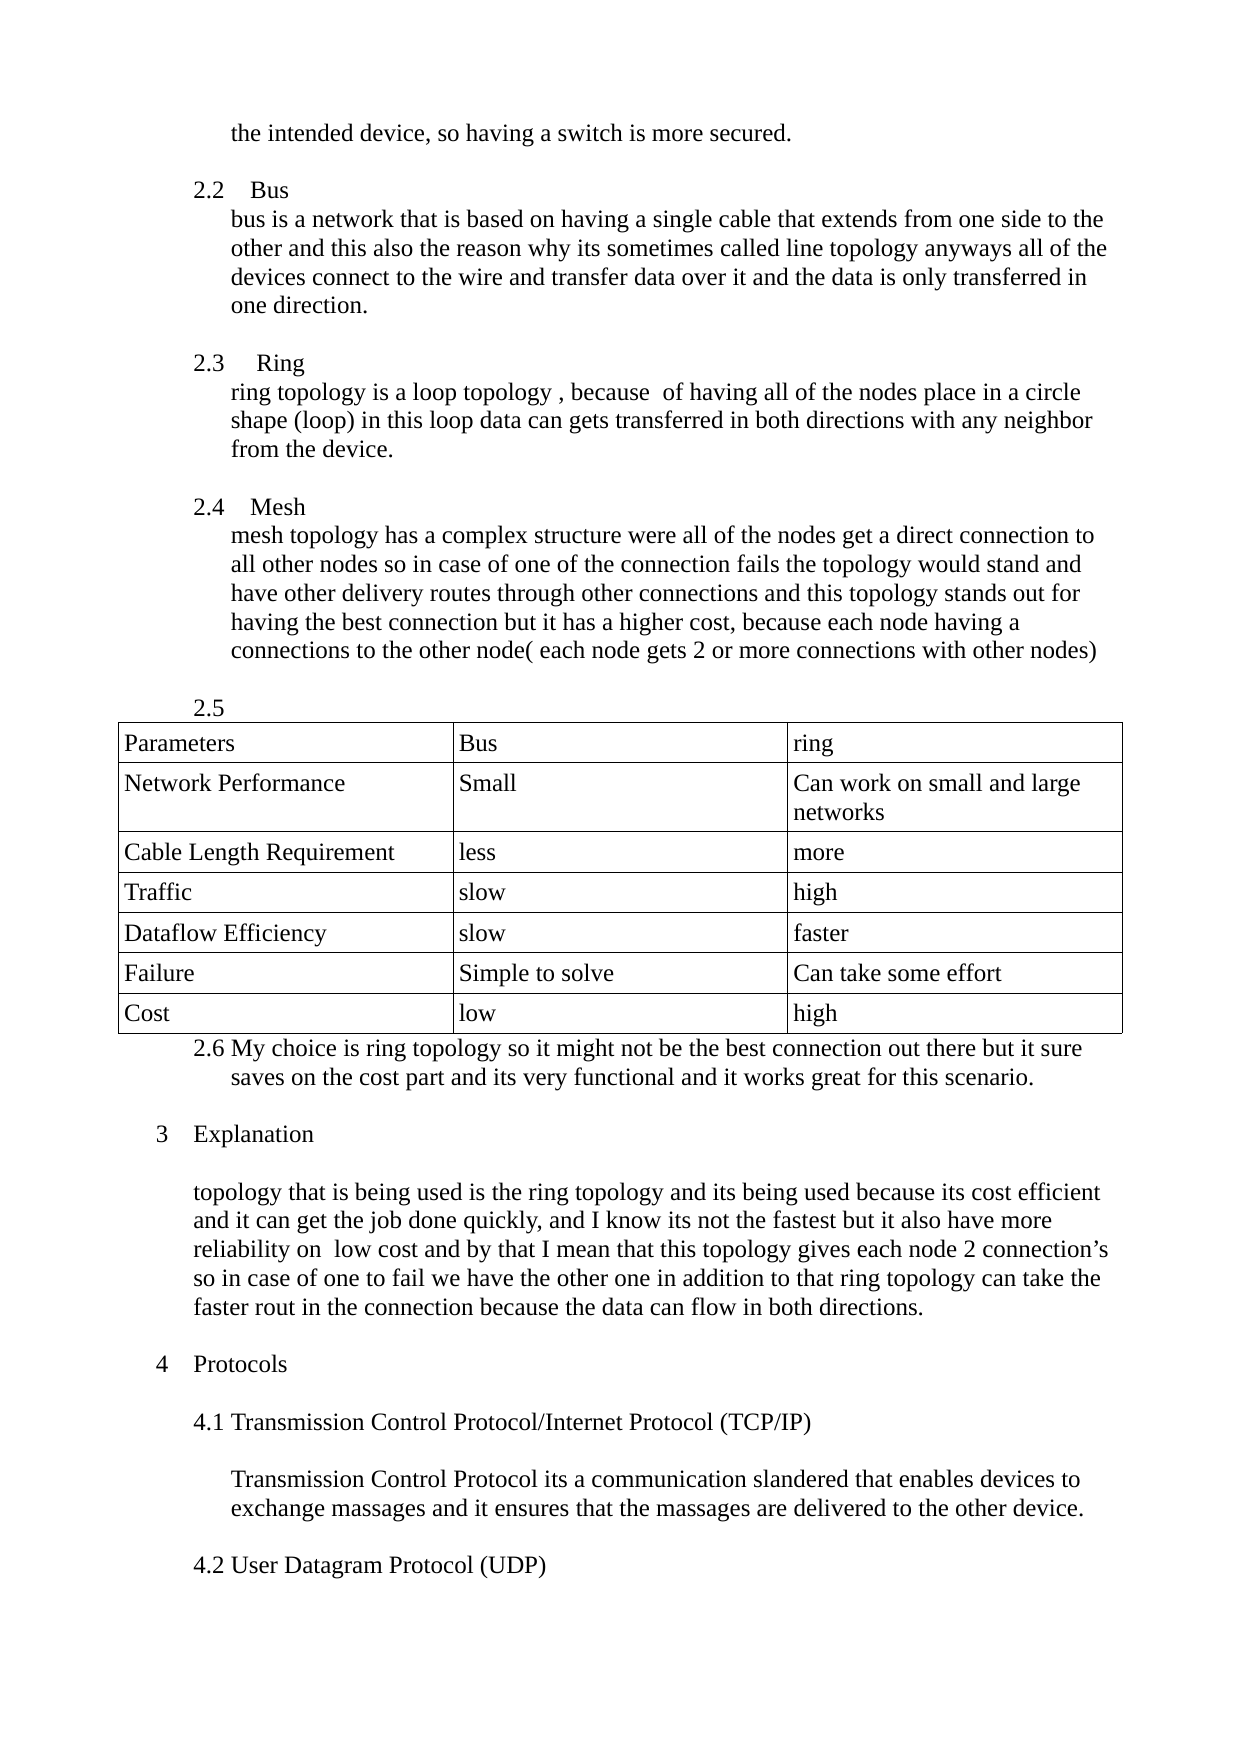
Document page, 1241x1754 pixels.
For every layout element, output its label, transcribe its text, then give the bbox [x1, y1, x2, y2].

table_cell Traffic [119, 873, 453, 912]
table_cell high [788, 873, 1122, 912]
table_cell Small [454, 763, 787, 831]
list Mesh mesh topology has a complex structure were all of the nodes get a direct connection to all other nodes so in case of one of the connection fails the topology would stand and have other delivery routes through other connections and this topology stands out for having the best connection but it has a higher cost, because each node having a connections to the other node( each node gets 2 or more connections with other nodes) [193, 492, 1122, 693]
list  [193, 693, 1122, 722]
table_cell slow [454, 913, 787, 952]
table_header Bus [454, 723, 787, 762]
list topology that is being used is the ring topology and its being used because its cost efficient and it can get the job done quickly, and I know its not the fastest but it also have more reliability on low cost and by that I mean that this topology gives each node 2 connection’s so in case of one to fail we have the other one in addition to that ring topology can take the faster rout in the connection because the data can flow in both directions. [156, 1177, 1122, 1349]
list Explanation [156, 1119, 1122, 1177]
list User Datagram Protocol (UDP) [193, 1550, 1122, 1608]
table_cell Can work on small and large networks [788, 763, 1122, 831]
list the intended device, so having a switch is more secured. [193, 118, 1122, 176]
list My choice is ring topology so it might not be the best connection out there but it sure saves on the cost part and its very functional and it works great for this scenario. [193, 1034, 1122, 1090]
list Bus bus is a network that is based on having a single cable that extends from one side to the other and this also the reason why its sometimes called line topology anyways all of the devices connect to the wire and transfer data over it and the data is only transferred in one direction. [193, 176, 1122, 348]
table_cell Failure [119, 953, 453, 992]
table_cell more [788, 832, 1122, 872]
table_cell slow [454, 873, 787, 912]
table_cell Network Performance [119, 763, 453, 831]
table_cell Dataflow Efficiency [119, 913, 453, 952]
table_cell Cable Length Requirement [119, 832, 453, 872]
table_cell Simple to solve [454, 953, 787, 992]
table_header ring [788, 723, 1122, 762]
table_cell faster [788, 913, 1122, 952]
table_header Parameters [119, 723, 453, 762]
table_cell high [788, 994, 1122, 1033]
table_cell low [454, 994, 787, 1033]
table_cell Can take some effort [788, 953, 1122, 992]
list Transmission Control Protocol/Internet Protocol (TCP/IP) Transmission Control Protocol its a communication slandered that enables devices to exchange massages and it ensures that the massages are delivered to the other device. [193, 1407, 1122, 1550]
list Protocols [156, 1349, 1122, 1378]
list  Ring ring topology is a loop topology , because of having all of the nodes place in a circle shape (loop) in this loop data can gets transferred in both directions with any neighbor from the device. [193, 348, 1122, 492]
table_cell less [454, 832, 787, 872]
table_cell Cost [119, 994, 453, 1033]
